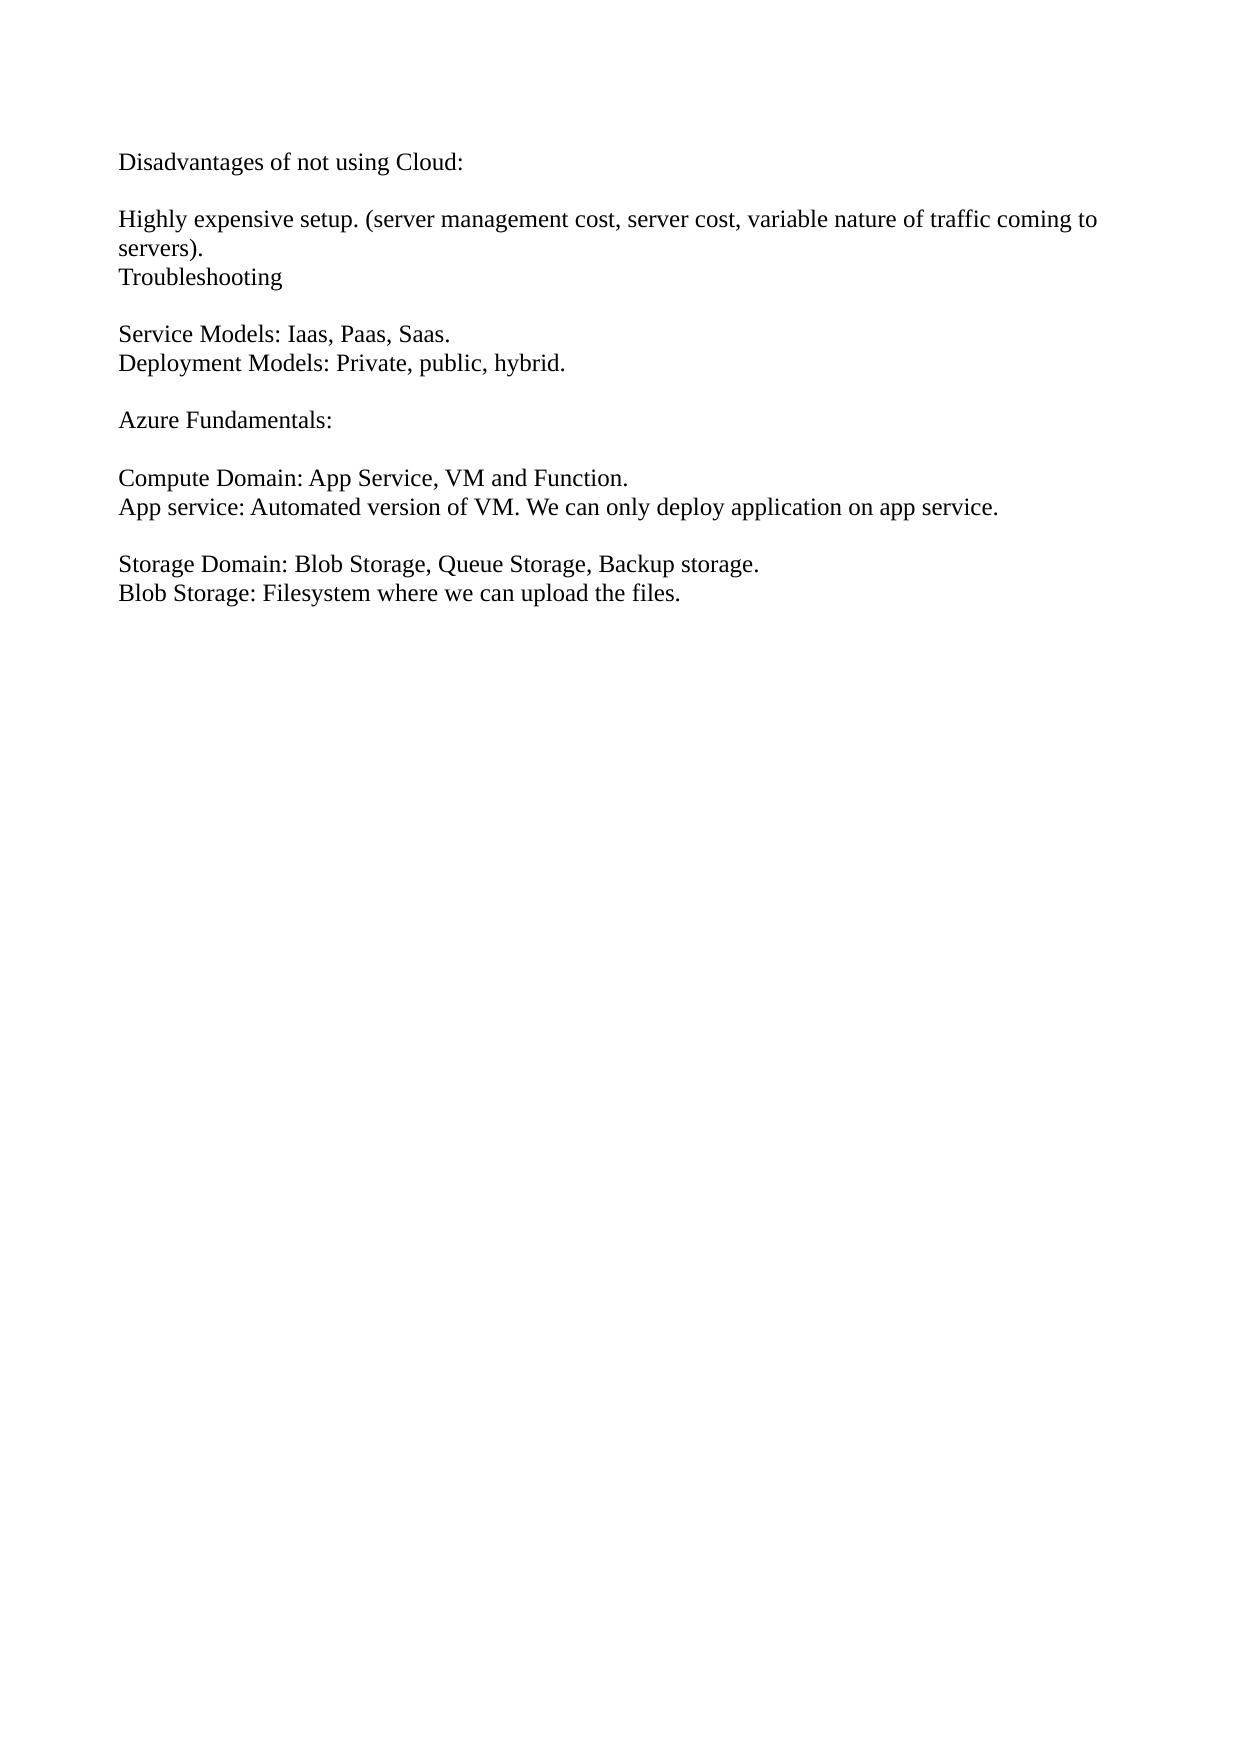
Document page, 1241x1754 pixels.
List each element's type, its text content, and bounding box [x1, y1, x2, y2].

text Azure Fundamentals: [118, 406, 1122, 434]
text Blob Storage: Filesystem where we can upload the files. [118, 578, 1122, 607]
text Service Models: Iaas, Paas, Saas. [118, 319, 1122, 348]
text Troubleshooting [118, 262, 1122, 291]
text Deployment Models: Private, public, hybrid. [118, 348, 1122, 377]
text Disadvantages of not using Cloud: [118, 147, 1122, 176]
text App service: Automated version of VM. We can only deploy application on app service. [118, 492, 1122, 521]
text Compute Domain: App Service, VM and Function. [118, 463, 1122, 492]
text Highly expensive setup. (server management cost, server cost, variable nature of traffic coming to servers). [118, 204, 1122, 262]
text Storage Domain: Blob Storage, Queue Storage, Backup storage. [118, 549, 1122, 578]
